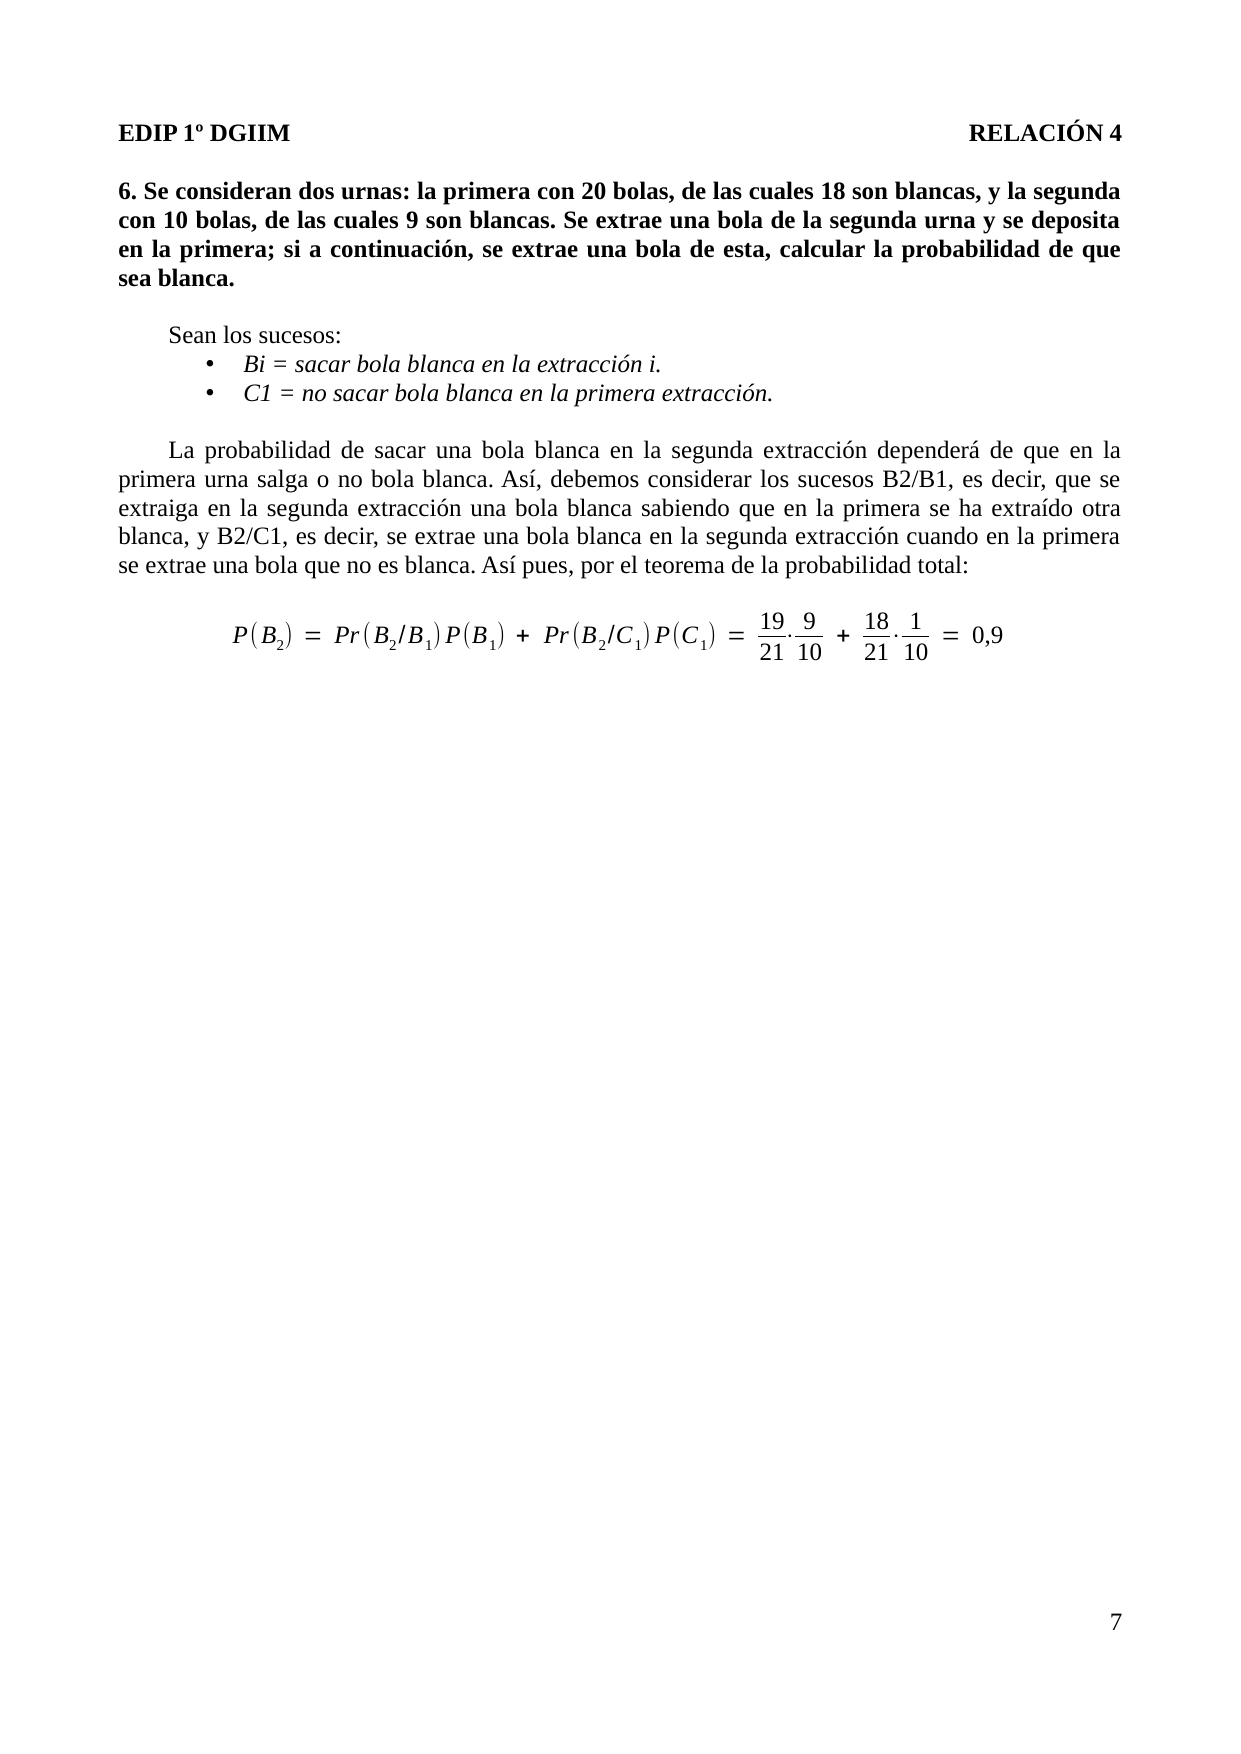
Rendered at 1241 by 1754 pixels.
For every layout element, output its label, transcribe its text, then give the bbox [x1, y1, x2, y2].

text 6. Se consideran dos urnas: la primera con 20 bolas, de las cuales 18 son blancas, y la segunda con 10 bolas, de las cuales 9 son blancas. Se extrae una bola de la segunda urna y se deposita en la primera; si a continuación, se extrae una bola de esta, calcular la probabilidad de que sea blanca. [118, 176, 1122, 291]
text La probabilidad de sacar una bola blanca en la segunda extracción dependerá de que en la primera urna salga o no bola blanca. Así, debemos considerar los sucesos B2/B1, es decir, que se extraiga en la segunda extracción una bola blanca sabiendo que en la primera se ha extraído otra blanca, y B2/C1, es decir, se extrae una bola blanca en la segunda extracción cuando en la primera se extrae una bola que no es blanca. Así pues, por el teorema de la probabilidad total: [118, 435, 1122, 579]
list C1 = no sacar bola blanca en la primera extracción. [206, 378, 1122, 406]
text Sean los sucesos: [118, 320, 1122, 349]
list Bi = sacar bola blanca en la extracción i. [206, 349, 1122, 378]
